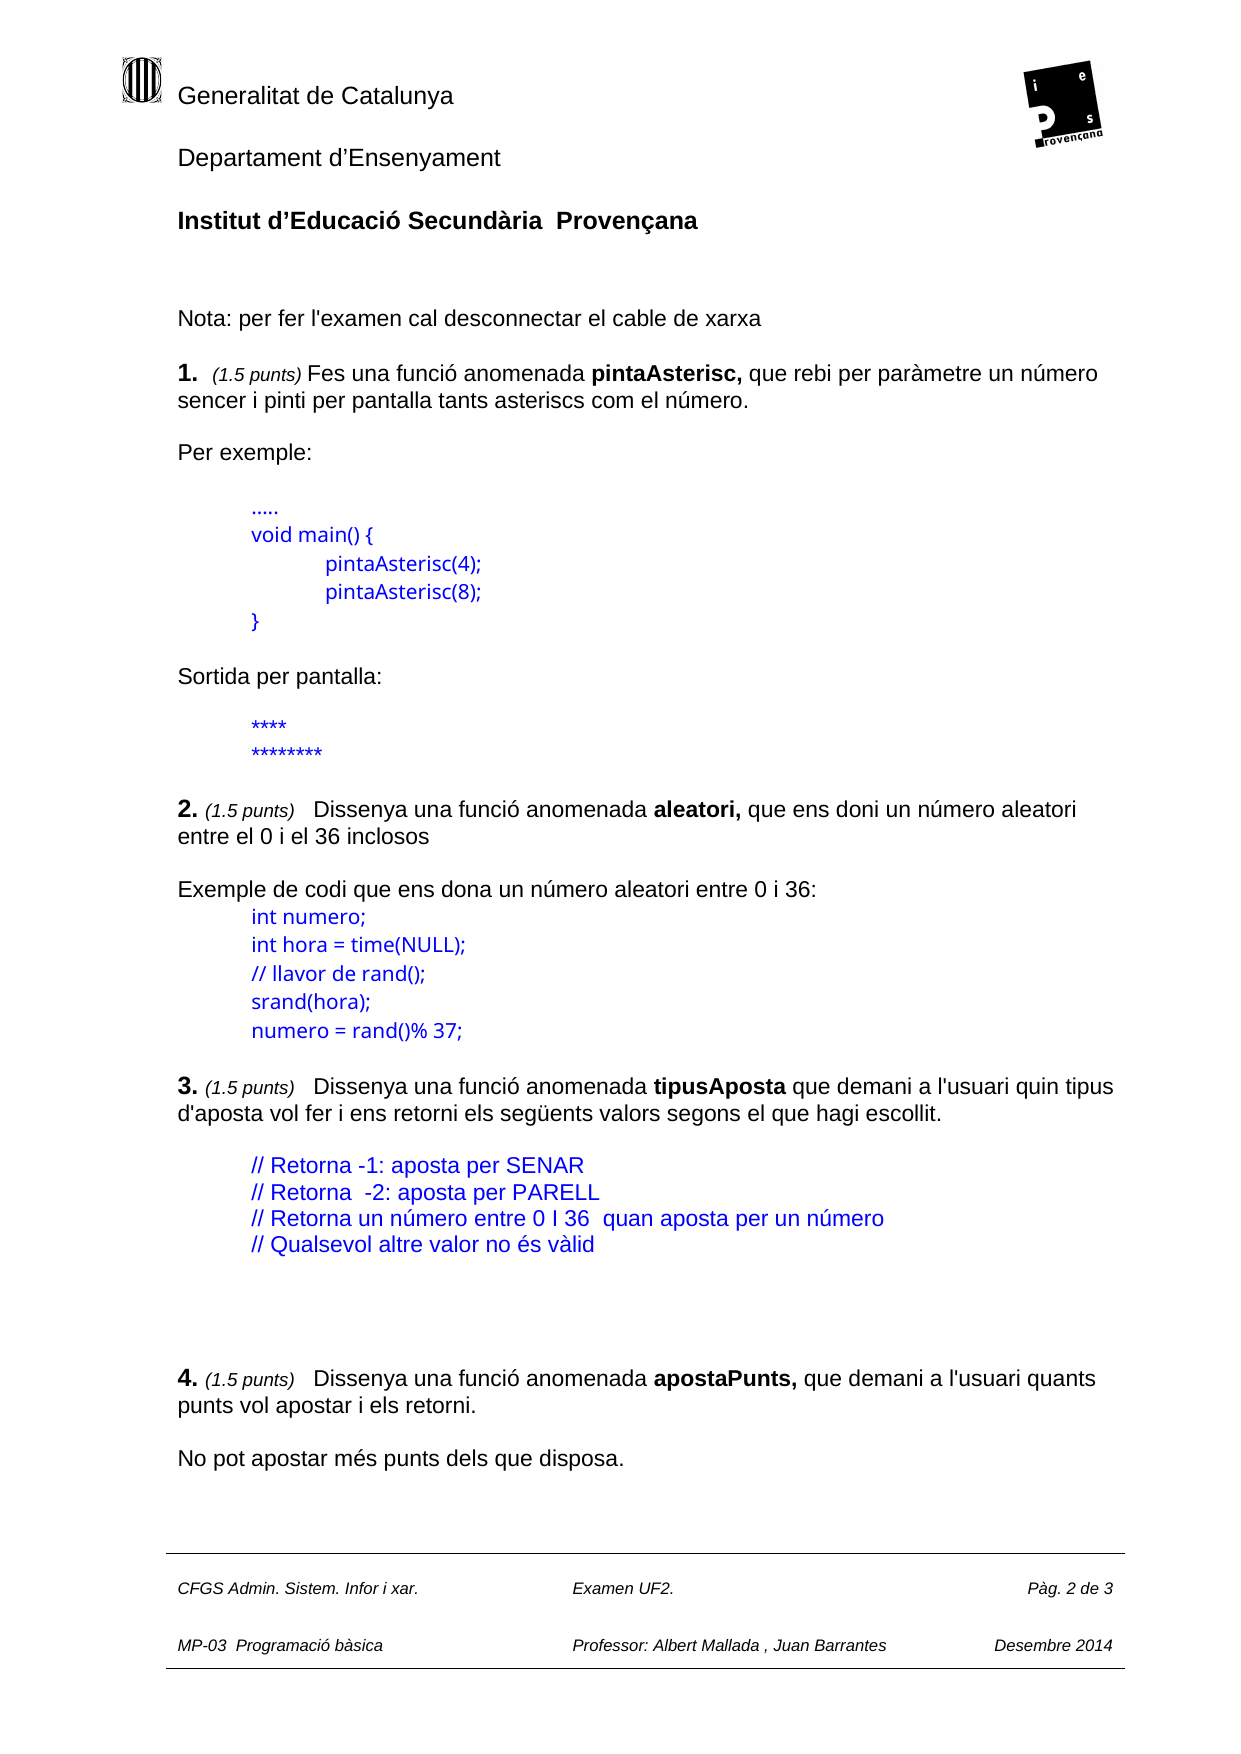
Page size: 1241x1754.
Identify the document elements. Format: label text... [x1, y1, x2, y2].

text **** [177, 715, 1122, 742]
text numero = rand()% 37; [251, 1016, 1122, 1044]
text pintaAsterisc(8); [251, 577, 1122, 606]
text 1. (1.5 punts) Fes una funció anomenada pintaAsterisc, que rebi per paràmetre un número sencer i pinti per pantalla tants asteriscs com el número. [177, 358, 1122, 413]
text void main() { [251, 520, 1122, 549]
text No pot apostar més punts dels que disposa. [177, 1444, 1122, 1471]
text 3. (1.5 punts) Dissenya una funció anomenada tipusAposta que demani a l'usuari quin tipus d'aposta vol fer i ens retorni els següents valors segons el que hagi escollit. [177, 1071, 1122, 1126]
text // Qualsevol altre valor no és vàlid [251, 1231, 1122, 1258]
text pintaAsterisc(4); [251, 549, 1122, 577]
text Exemple de codi que ens dona un número aleatori entre 0 i 36: [177, 876, 1122, 902]
text // Retorna -1: aposta per SENAR [251, 1152, 1122, 1178]
text int numero; [251, 902, 1122, 931]
text 2. (1.5 punts) Dissenya una funció anomenada aleatori, que ens doni un número aleatori entre el 0 i el 36 inclosos [177, 794, 1122, 849]
text 4. (1.5 punts) Dissenya una funció anomenada apostaPunts, que demani a l'usuari quants punts vol apostar i els retorni. [177, 1363, 1122, 1418]
text // Retorna un número entre 0 I 36 quan aposta per un número [251, 1205, 1122, 1231]
text ….. [251, 492, 1122, 520]
text // Retorna -2: aposta per PARELL [251, 1178, 1122, 1205]
picture [1022, 58, 1105, 149]
text srand(hora); [251, 987, 1122, 1016]
text Per exemple: [177, 439, 1122, 466]
picture [122, 57, 162, 103]
text Sortida per pantalla: [177, 663, 1122, 689]
text Nota: per fer l'examen cal desconnectar el cable de xarxa [177, 305, 1122, 331]
text } [251, 606, 1122, 634]
text // llavor de rand(); [251, 959, 1122, 987]
text int hora = time(NULL); [251, 931, 1122, 959]
text ******** [177, 742, 1122, 768]
